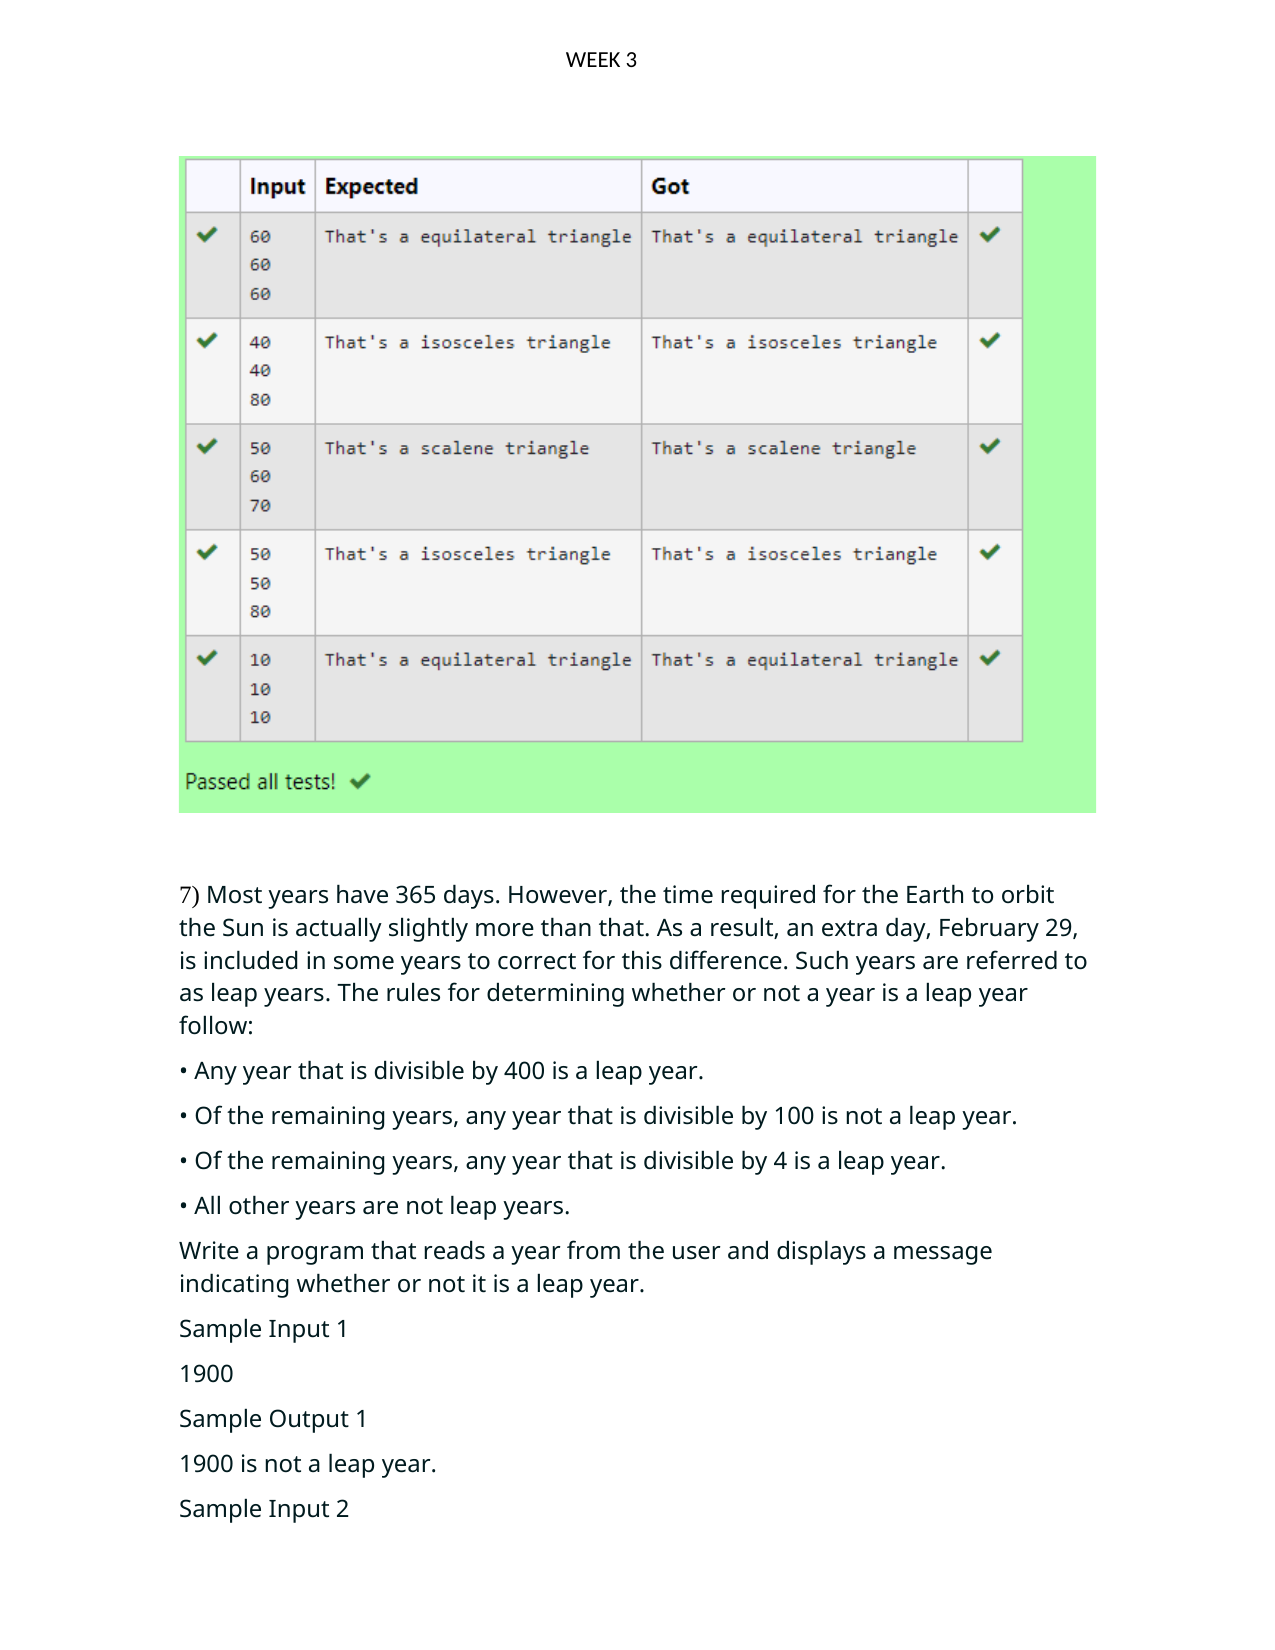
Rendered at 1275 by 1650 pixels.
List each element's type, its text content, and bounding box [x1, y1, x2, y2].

text • All other years are not leap years. [179, 1189, 1096, 1222]
text • Of the remaining years, any year that is divisible by 4 is a leap year. [179, 1144, 1096, 1177]
text Sample Output 1 [179, 1402, 1096, 1435]
text • Of the remaining years, any year that is divisible by 100 is not a leap year. [179, 1099, 1096, 1131]
text Write a program that reads a year from the user and displays a message indicating whether or not it is a leap year. [179, 1234, 1096, 1299]
text 1900 [179, 1357, 1096, 1389]
text • Any year that is divisible by 400 is a leap year. [179, 1054, 1096, 1086]
picture [178, 156, 1097, 813]
text Sample Input 1 [179, 1312, 1096, 1344]
text 1900 is not a leap year. [179, 1447, 1096, 1480]
text Sample Input 2 [179, 1492, 1096, 1525]
text 7) Most years have 365 days. However, the time required for the Earth to orbit the Sun is actually slightly more than that. As a result, an extra day, February 29, is included in some years to correct for this difference. Such years are referred to as leap years. The rules for determining whether or not a year is a leap year follow: [179, 878, 1096, 1041]
